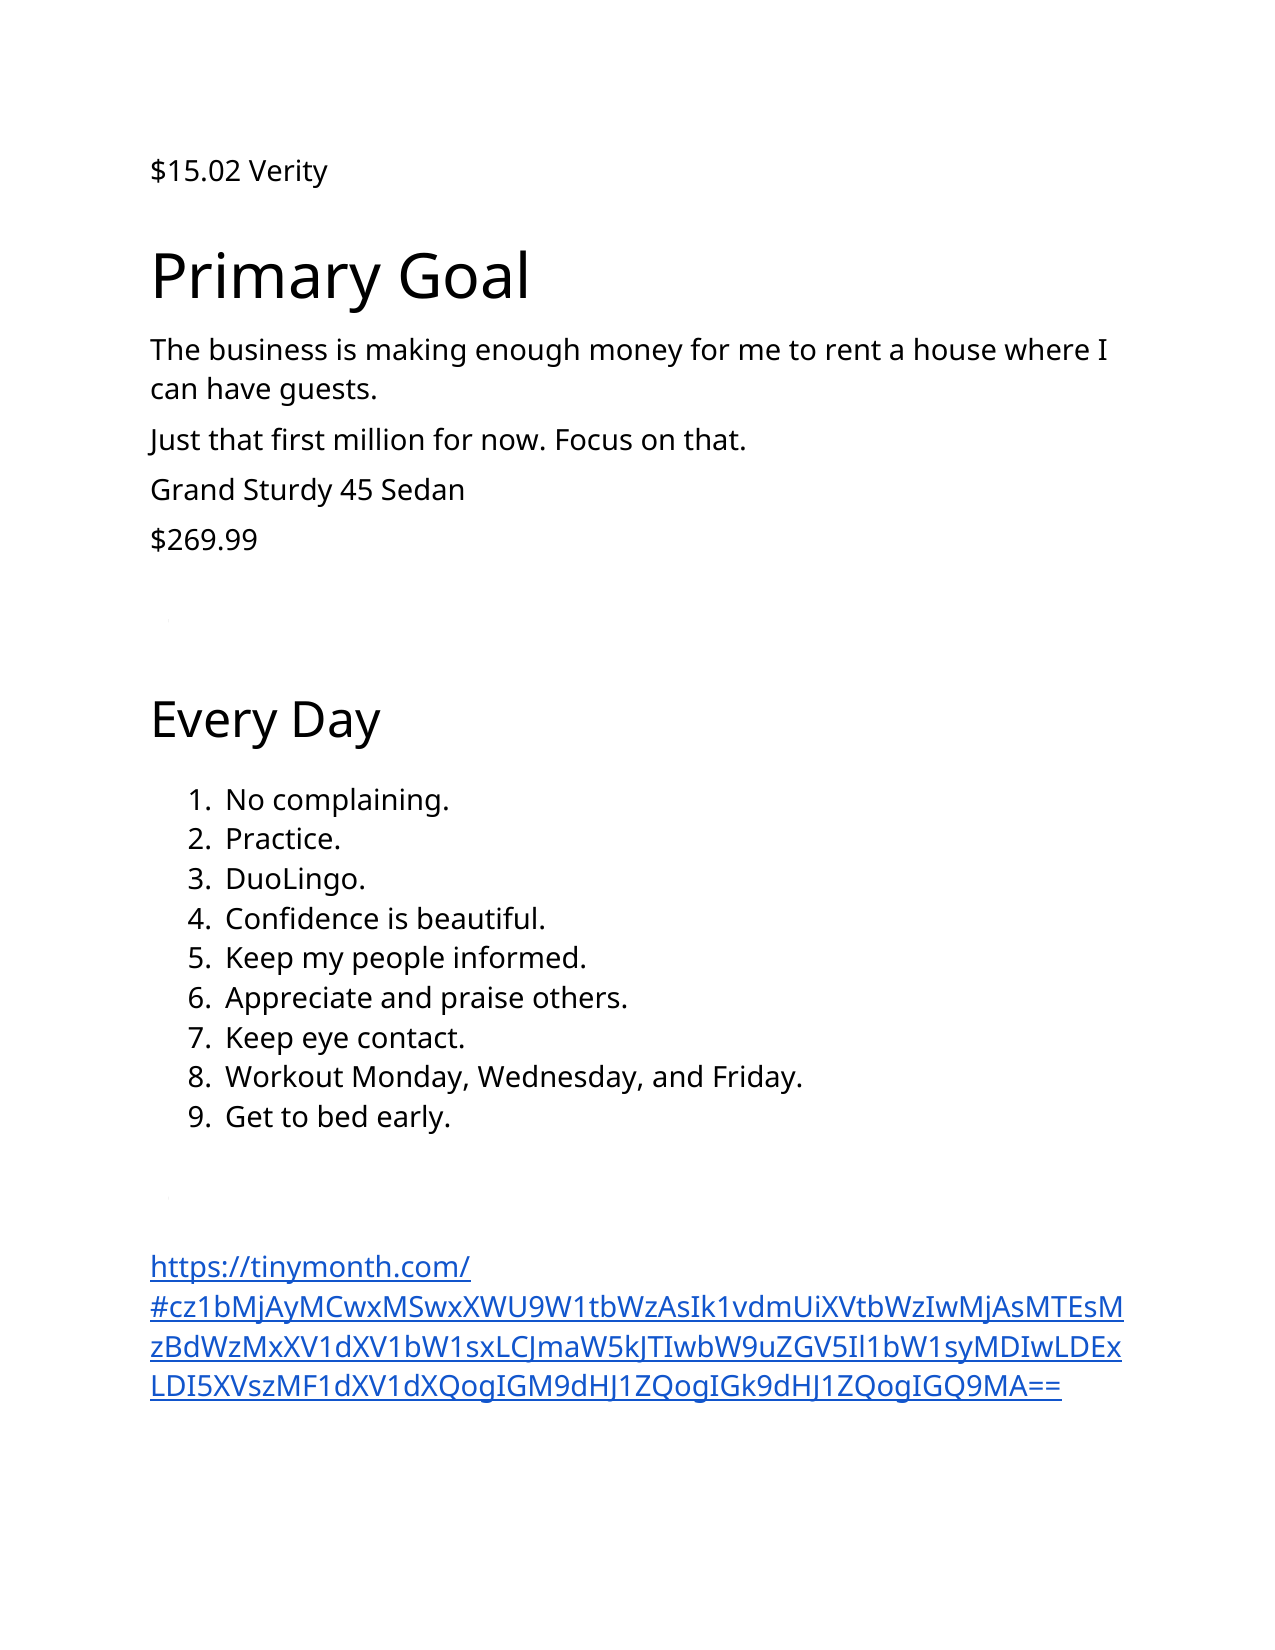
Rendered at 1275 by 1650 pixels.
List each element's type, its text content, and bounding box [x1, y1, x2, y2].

list DuoLingo. [187, 858, 1125, 898]
list Practice. [187, 818, 1125, 858]
list Appreciate and praise others. [187, 977, 1125, 1017]
text https://tinymonth.com/#cz1bMjAyMCwxMSwxXWU9W1tbWzAsIk1vdmUiXVtbWzIwMjAsMTEsMzBdWzMxXV1dXV1bW1sxLCJmaW5kJTIwbW9uZGV5Il1bW1syMDIwLDExLDI5XVszMF1dXV1dXQogIGM9dHJ1ZQogIGk9dHJ1ZQogIGQ9MA== [150, 1247, 1125, 1405]
text Grand Sturdy 45 Sedan [150, 469, 1125, 508]
list Get to bed early. [187, 1096, 1125, 1136]
list Workout Monday, Wednesday, and Friday. [187, 1057, 1125, 1096]
text $15.02 Verity [150, 150, 1125, 190]
list No complaining. [187, 779, 1125, 818]
text The business is making enough money for me to rent a house where I can have guests. [150, 329, 1125, 408]
text $269.99 [150, 519, 1125, 559]
subtitle Primary Goal [150, 231, 1125, 316]
list Keep my people informed. [187, 938, 1125, 977]
list Confidence is beautiful. [187, 898, 1125, 938]
subtitle Every Day [150, 684, 1125, 752]
list Keep eye contact. [187, 1017, 1125, 1057]
text Just that first million for now. Focus on that. [150, 419, 1125, 458]
